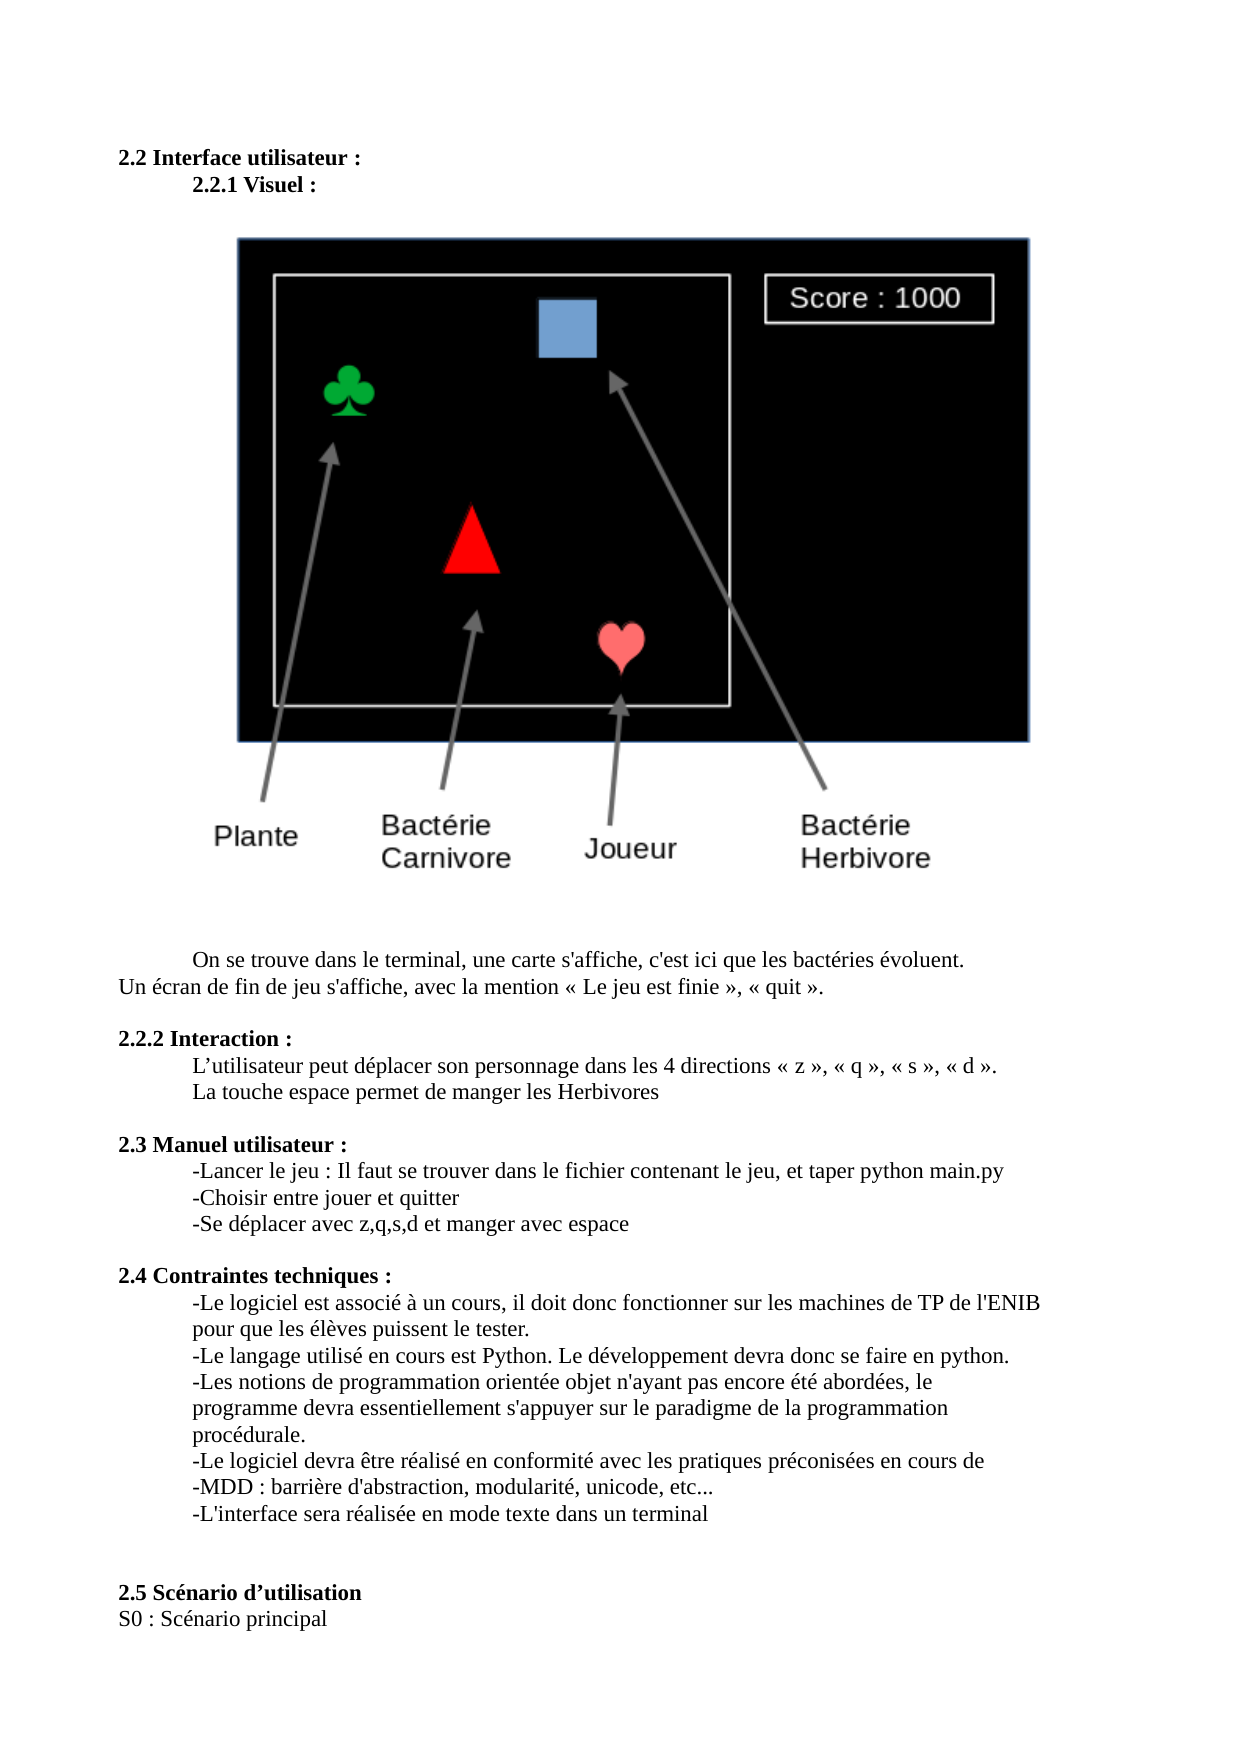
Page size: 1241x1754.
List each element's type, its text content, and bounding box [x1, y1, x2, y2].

text -Choisir entre jouer et quitter [118, 1183, 1122, 1210]
text 2.2 Interface utilisateur : [118, 144, 1122, 171]
text 2.2.2 Interaction : [118, 1025, 1122, 1052]
text L’utilisateur peut déplacer son personnage dans les 4 directions « z », « q », « s », « d ». [118, 1052, 1122, 1078]
text -Se déplacer avec z,q,s,d et manger avec espace [118, 1210, 1122, 1236]
text On se trouve dans le terminal, une carte s'affiche, c'est ici que les bactéries évoluent. [118, 946, 1122, 973]
text Un écran de fin de jeu s'affiche, avec la mention « Le jeu est finie », « quit ». [118, 973, 1122, 999]
text 2.5 Scénario d’utilisation [118, 1579, 1122, 1605]
text -Lancer le jeu : Il faut se trouver dans le fichier contenant le jeu, et taper python main.py [118, 1157, 1122, 1183]
text 2.4 Contraintes techniques : [118, 1263, 1122, 1289]
text 2.3 Manuel utilisateur : [118, 1131, 1122, 1157]
picture [187, 197, 1053, 894]
text S0 : Scénario principal [118, 1605, 1122, 1632]
text 2.2.1 Visuel : [118, 171, 1122, 197]
text -Le logiciel est associé à un cours, il doit donc fonctionner sur les machines de TP de l'ENIB pour que les élèves puissent le tester. -Le langage utilisé en cours est Python. Le développement devra donc se faire en python. -Les notions de programmation orientée objet n'ayant pas encore été abordées, le programme devra essentiellement s'appuyer sur le paradigme de la programmation procédurale. -Le logiciel devra être réalisé en conformité avec les pratiques préconisées en cours de -MDD : barrière d'abstraction, modularité, unicode, etc... -L'interface sera réalisée en mode texte dans un terminal [118, 1289, 1122, 1526]
text La touche espace permet de manger les Herbivores [118, 1078, 1122, 1104]
